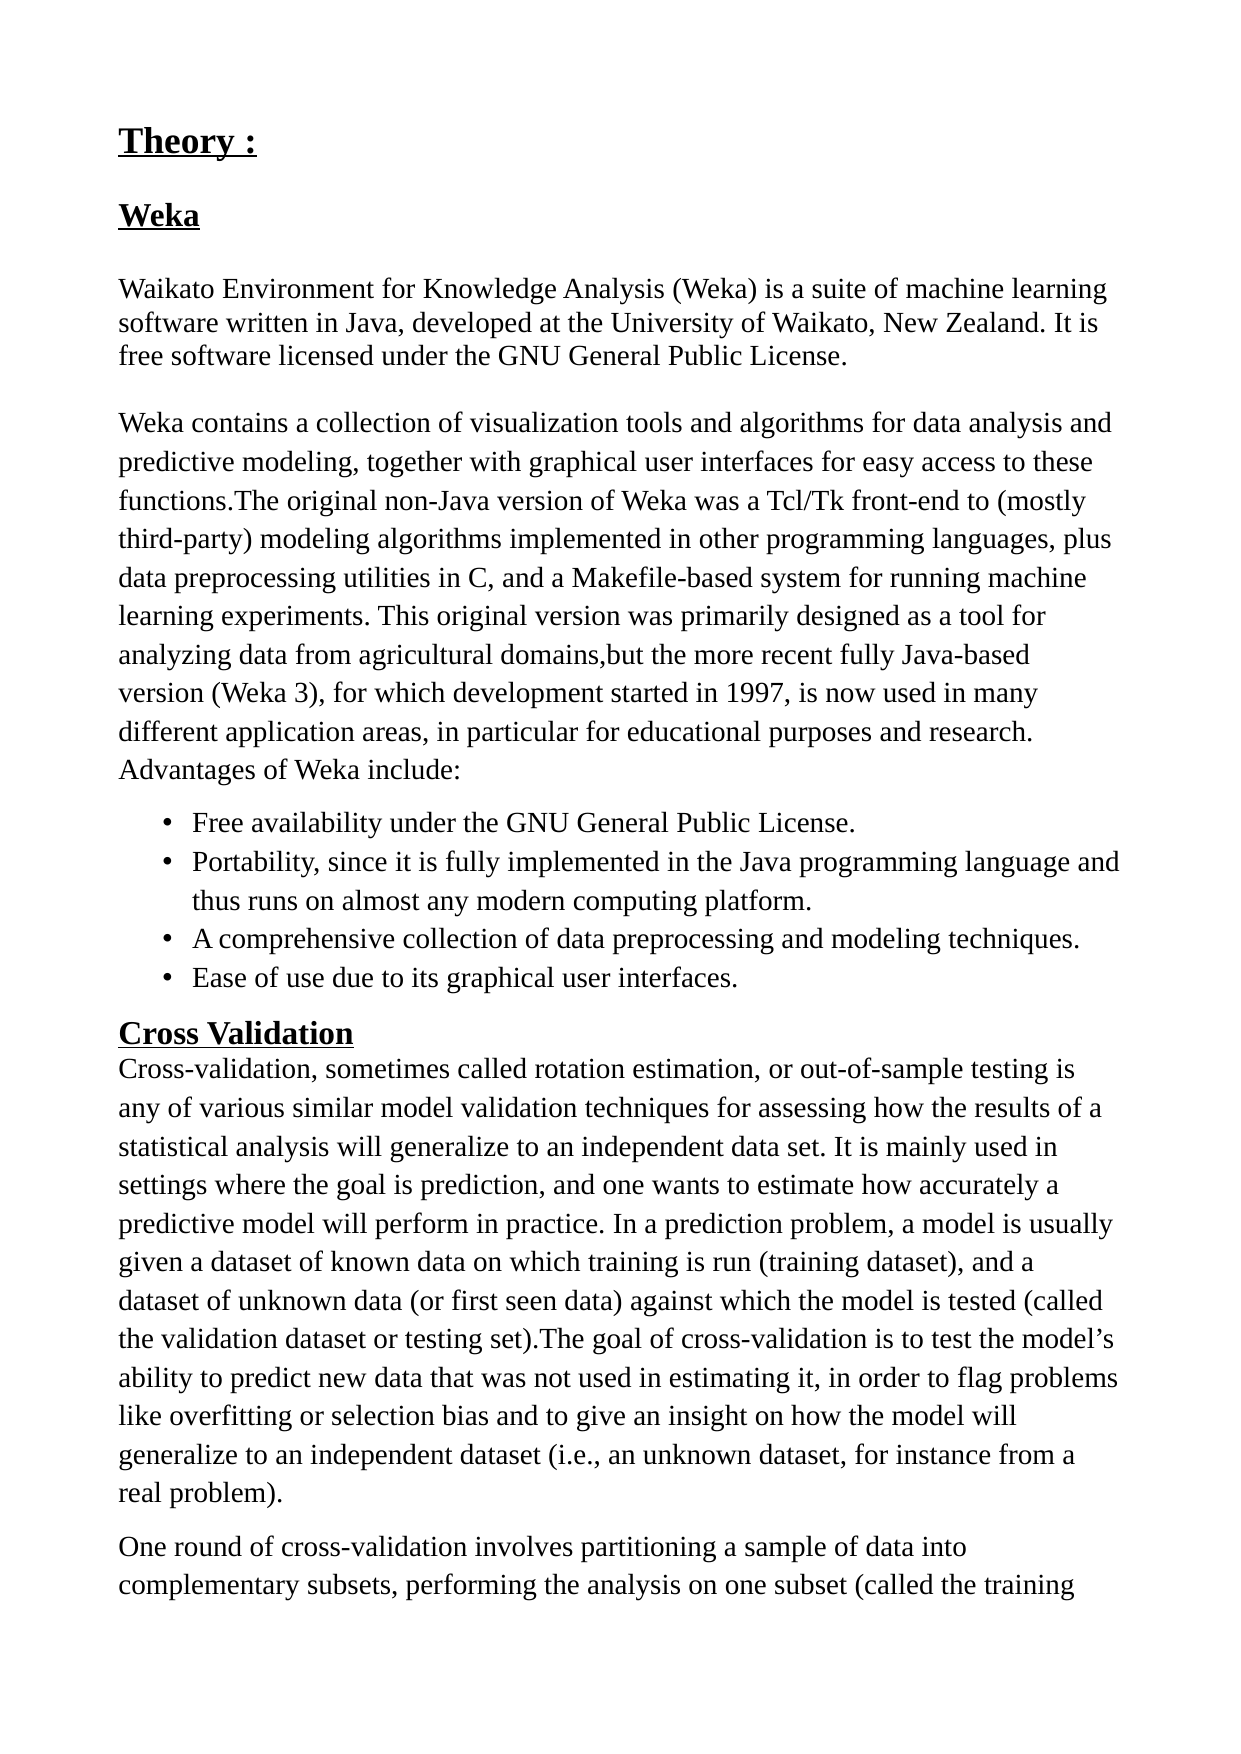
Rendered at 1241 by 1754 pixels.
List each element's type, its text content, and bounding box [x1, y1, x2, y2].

text Weka [118, 195, 1122, 233]
list Free availability under the GNU General Public License. [162, 806, 1122, 839]
list A comprehensive collection of data preprocessing and modeling techniques. [162, 921, 1122, 955]
text Waikato Environment for Knowledge Analysis (Weka) is a suite of machine learning software written in Java, developed at the University of Waikato, New Zealand. It is free software licensed under the GNU General Public License. [118, 271, 1122, 372]
text One round of cross-validation involves partitioning a sample of data into complementary subsets, performing the analysis on one subset (called the training [118, 1529, 1122, 1601]
list Ease of use due to its graphical user interfaces. [162, 960, 1122, 994]
text Cross Validation [118, 1013, 1122, 1052]
text Theory : [118, 118, 1122, 161]
text Cross-validation, sometimes called rotation estimation, or out-of-sample testing is any of various similar model validation techniques for assessing how the results of a statistical analysis will generalize to an independent data set. It is mainly used in settings where the goal is prediction, and one wants to estimate how accurately a predictive model will perform in practice. In a prediction problem, a model is usually given a dataset of known data on which training is run (training dataset), and a dataset of unknown data (or first seen data) against which the model is tested (called the validation dataset or testing set).The goal of cross-validation is to test the model’s ability to predict new data that was not used in estimating it, in order to flag problems like overfitting or selection bias and to give an insight on how the model will generalize to an independent dataset (i.e., an unknown dataset, for instance from a real problem). [118, 1052, 1122, 1509]
text Weka contains a collection of visualization tools and algorithms for data analysis and predictive modeling, together with graphical user interfaces for easy access to these functions.The original non-Java version of Weka was a Tcl/Tk front-end to (mostly third-party) modeling algorithms implemented in other programming languages, plus data preprocessing utilities in C, and a Makefile-based system for running machine learning experiments. This original version was primarily designed as a tool for analyzing data from agricultural domains,but the more recent fully Java-based version (Weka 3), for which development started in 1997, is now used in many different application areas, in particular for educational purposes and research. Advantages of Weka include: [118, 406, 1122, 786]
list Portability, since it is fully implemented in the Java programming language and thus runs on almost any modern computing platform. [162, 844, 1122, 916]
